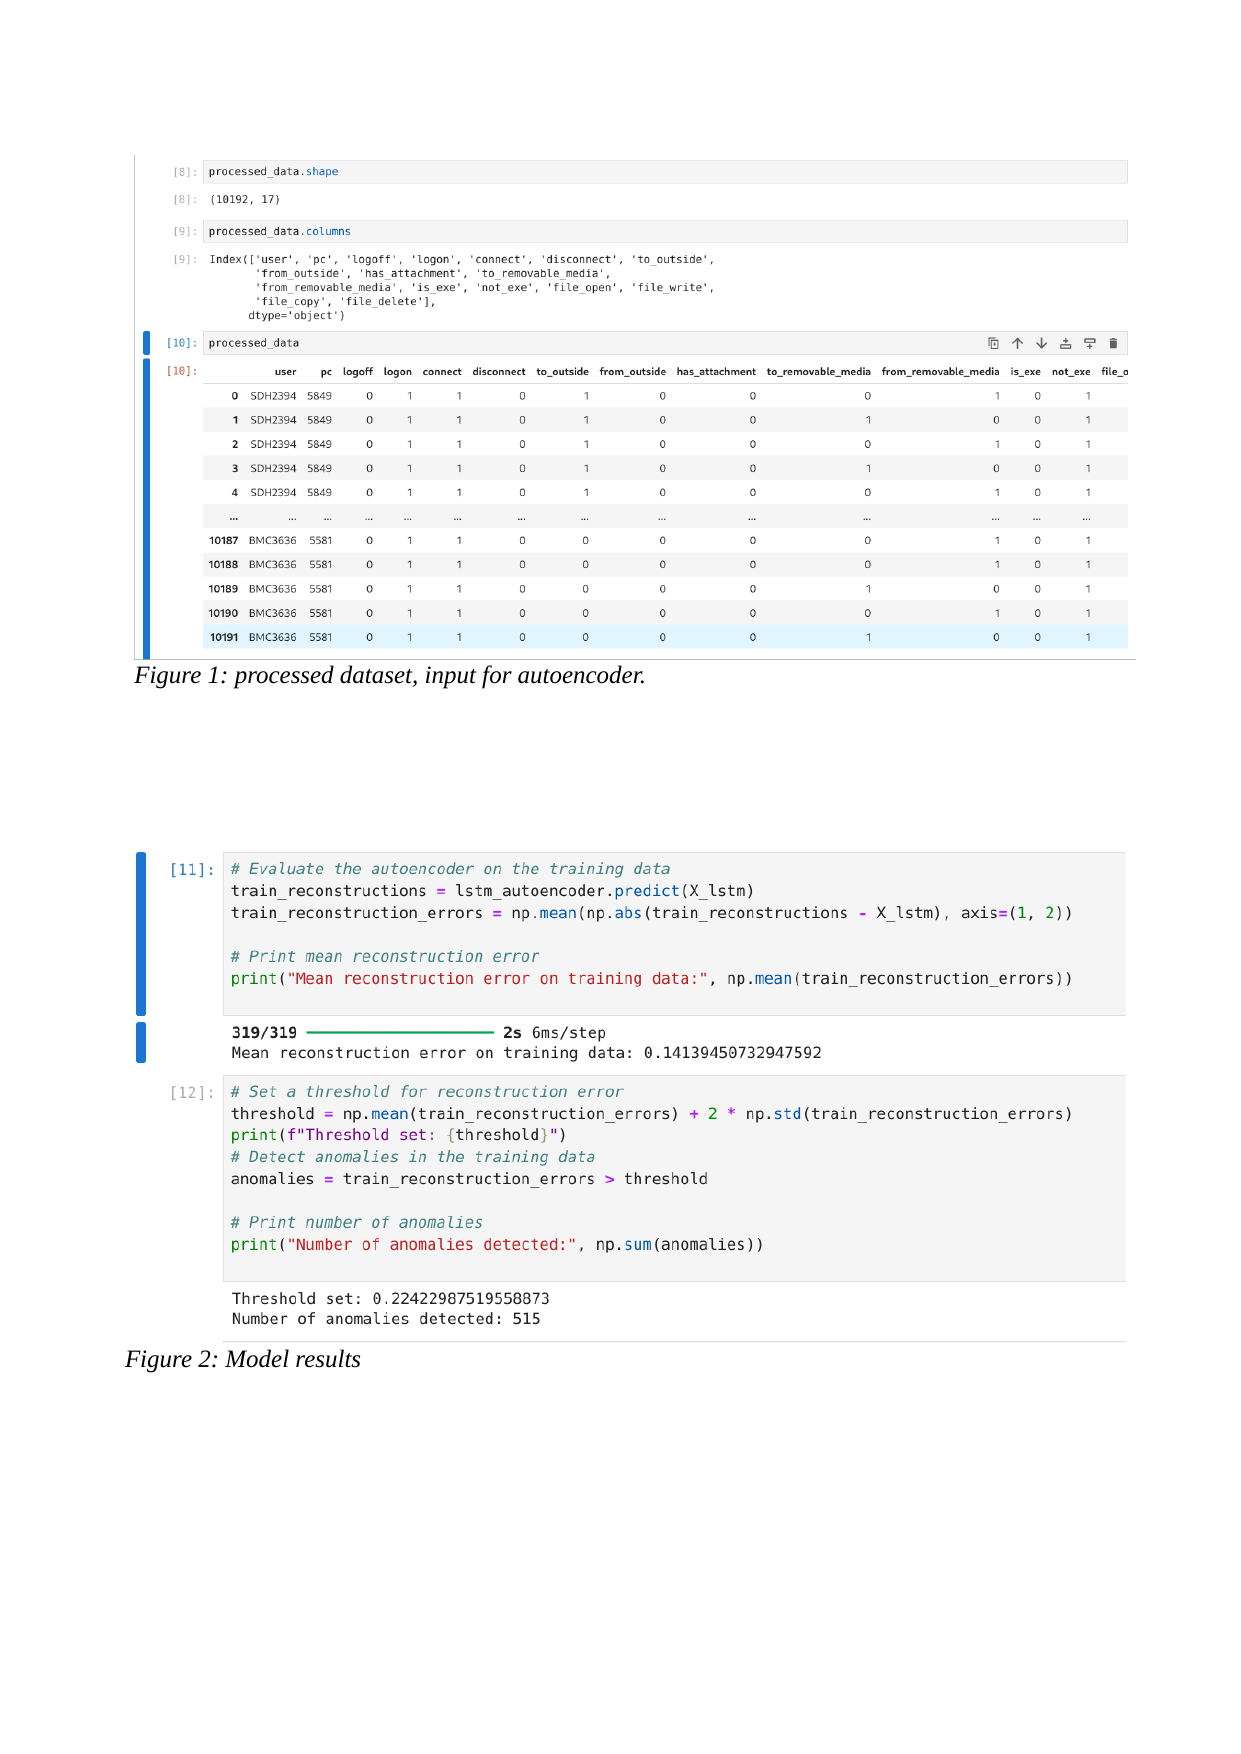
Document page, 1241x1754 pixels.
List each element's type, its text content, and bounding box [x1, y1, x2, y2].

text Figure 1: processed dataset, input for autoencoder. [134, 661, 1138, 689]
picture [134, 155, 1138, 661]
picture [124, 848, 1129, 1344]
text Figure 2: Model results [125, 1344, 1129, 1373]
